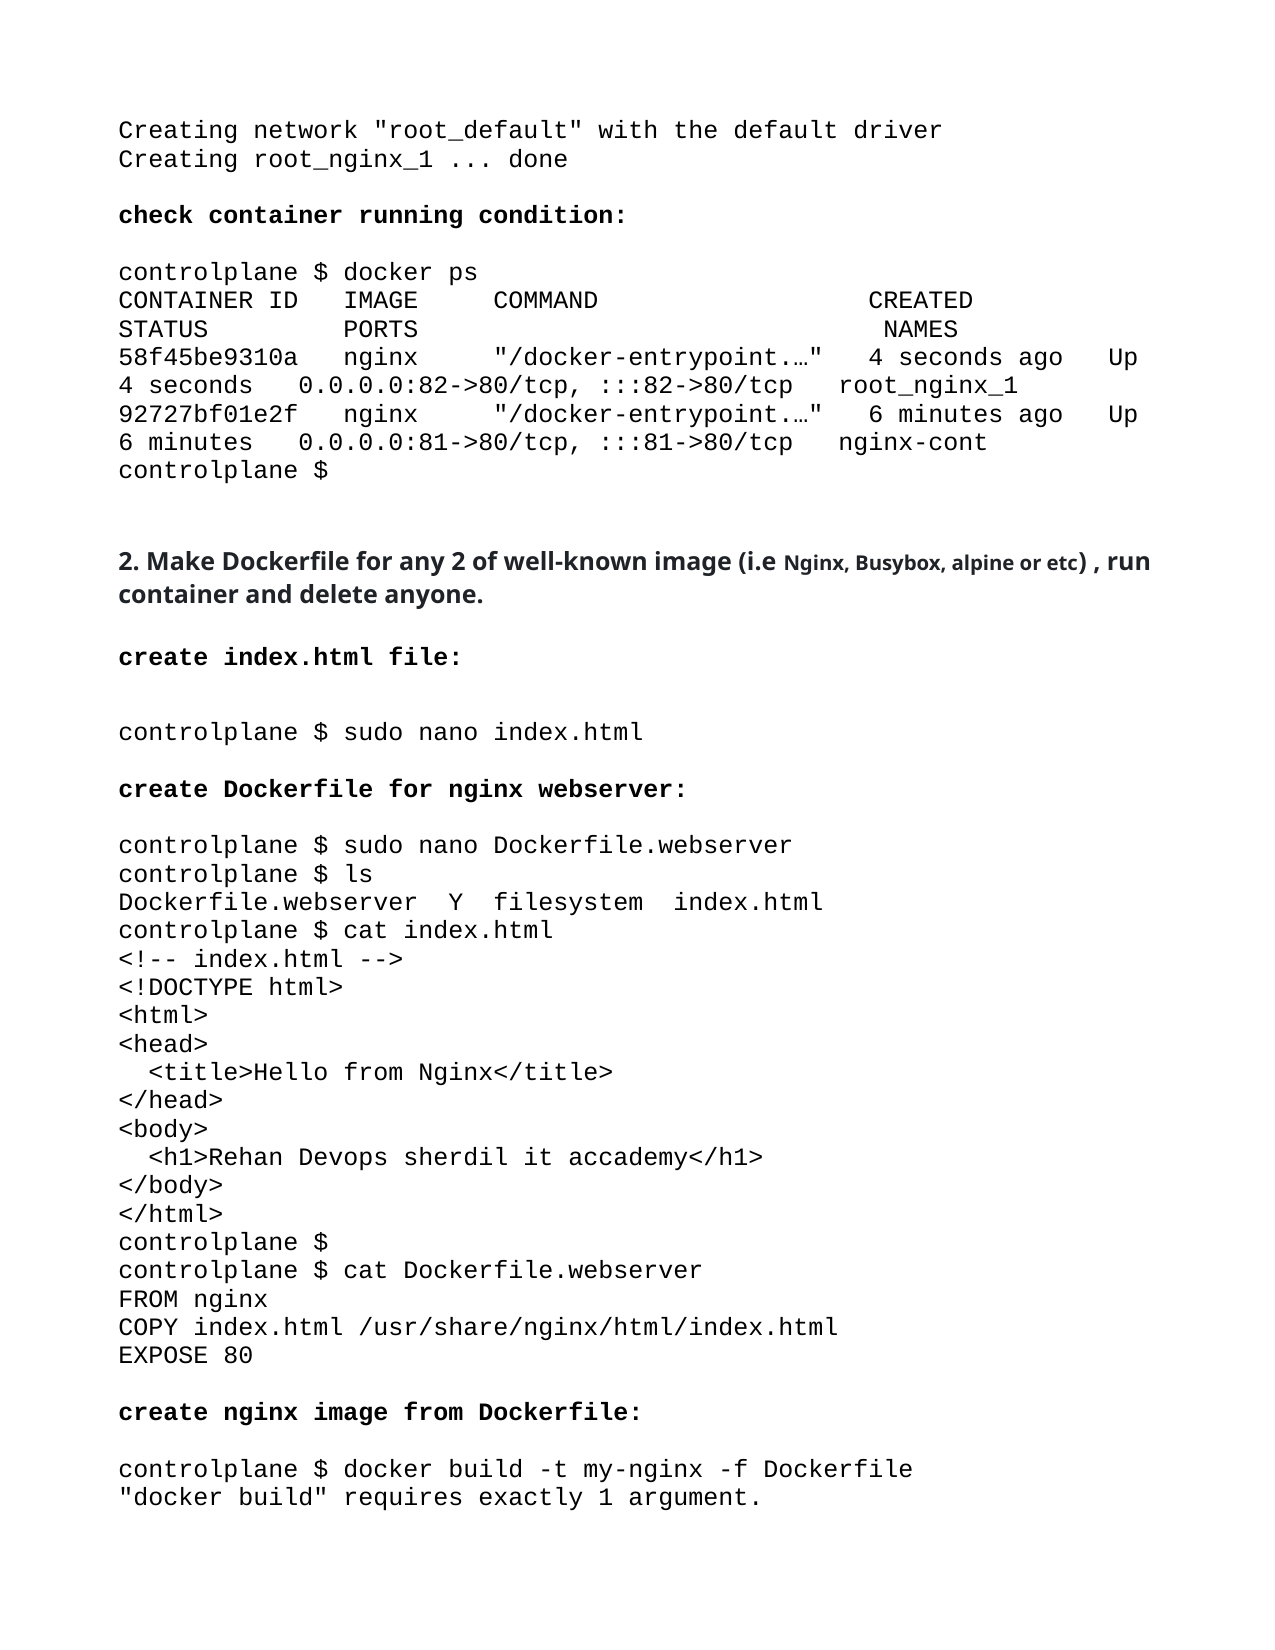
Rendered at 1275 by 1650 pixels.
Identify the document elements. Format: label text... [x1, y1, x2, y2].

text <body> [118, 1116, 1157, 1144]
text COPY index.html /usr/share/nginx/html/index.html [118, 1314, 1157, 1343]
text Dockerfile.webserver Y filesystem index.html [118, 889, 1157, 918]
text <!-- index.html --> [118, 946, 1157, 974]
text 2. Make Dockerfile for any 2 of well-known image (i.e Nginx, Busybox, alpine or etc) , run container and delete anyone. [118, 543, 1157, 611]
text Creating network "root_default" with the default driver [118, 118, 1157, 146]
text <h1>Rehan Devops sherdil it accademy</h1> [118, 1144, 1157, 1173]
text FROM nginx [118, 1286, 1157, 1314]
text check container running condition: [118, 203, 1157, 231]
text EXPOSE 80 [118, 1343, 1157, 1371]
text </body> [118, 1173, 1157, 1201]
text controlplane $ ls [118, 861, 1157, 889]
text controlplane $ [118, 458, 1157, 486]
text controlplane $ sudo nano Dockerfile.webserver [118, 833, 1157, 861]
text <html> [118, 1003, 1157, 1031]
text <!DOCTYPE html> [118, 974, 1157, 1003]
text </head> [118, 1088, 1157, 1116]
text 92727bf01e2f nginx "/docker-entrypoint.…" 6 minutes ago Up 6 minutes 0.0.0.0:81->80/tcp, :::81->80/tcp nginx-cont [118, 401, 1157, 458]
text create index.html file: [118, 611, 1157, 672]
text controlplane $ [118, 1229, 1157, 1258]
text controlplane $ cat Dockerfile.webserver [118, 1258, 1157, 1286]
text Creating root_nginx_1 ... done [118, 146, 1157, 175]
text </html> [118, 1201, 1157, 1229]
text controlplane $ docker build -t my-nginx -f Dockerfile [118, 1456, 1157, 1484]
text controlplane $ docker ps [118, 260, 1157, 288]
text <title>Hello from Nginx</title> [118, 1059, 1157, 1088]
text <head> [118, 1031, 1157, 1059]
text 58f45be9310a nginx "/docker-entrypoint.…" 4 seconds ago Up 4 seconds 0.0.0.0:82->80/tcp, :::82->80/tcp root_nginx_1 [118, 345, 1157, 401]
text controlplane $ cat index.html [118, 918, 1157, 946]
text "docker build" requires exactly 1 argument. [118, 1484, 1157, 1513]
text CONTAINER ID IMAGE COMMAND CREATED STATUS PORTS NAMES [118, 288, 1157, 345]
text create Dockerfile for nginx webserver: [118, 776, 1157, 804]
text controlplane $ sudo nano index.html [118, 719, 1157, 748]
text create nginx image from Dockerfile: [118, 1399, 1157, 1428]
